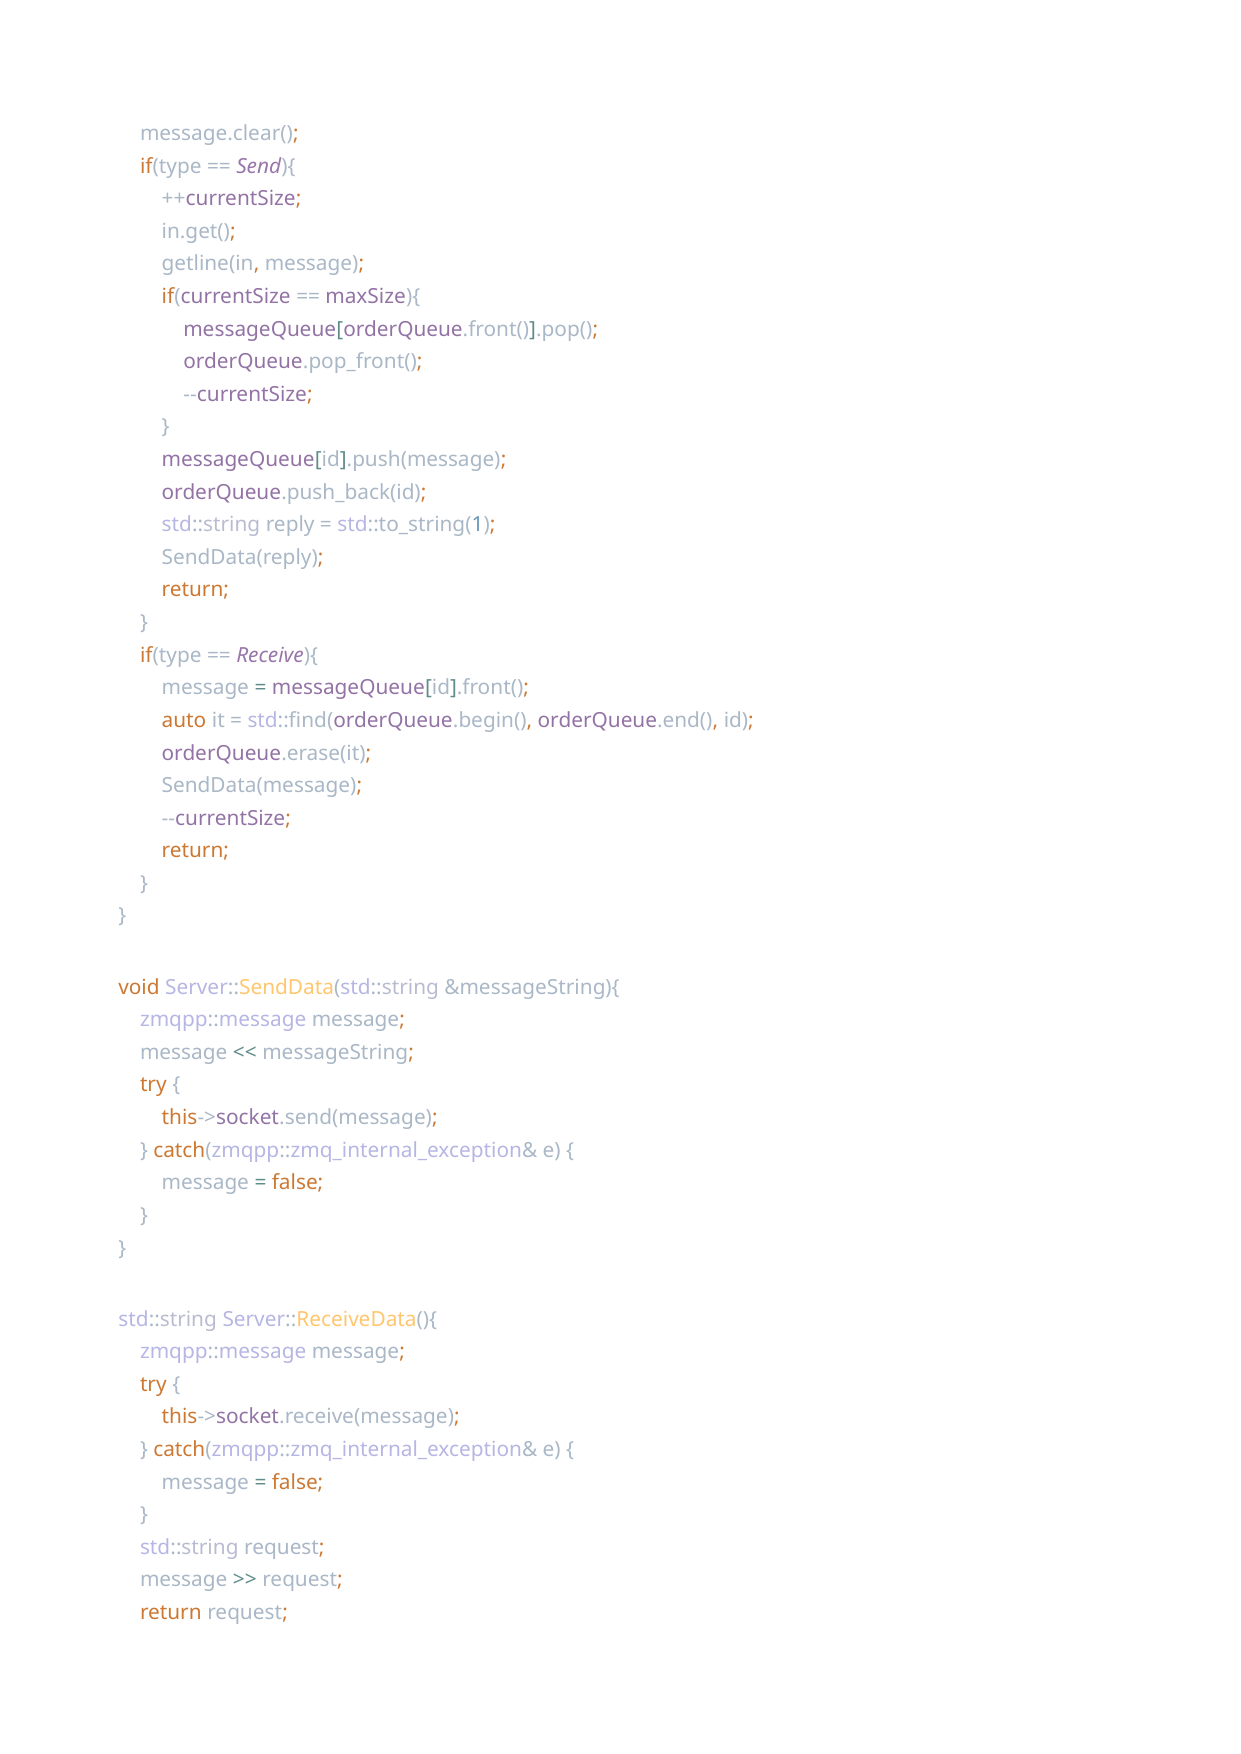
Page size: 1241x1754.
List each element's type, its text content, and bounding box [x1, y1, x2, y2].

text message.clear(); if(type == Send){ ++currentSize; in.get(); getline(in, message); if(currentSize == maxSize){ messageQueue[orderQueue.front()].pop(); orderQueue.pop_front(); --currentSize; } messageQueue[id].push(message); orderQueue.push_back(id); std::string reply = std::to_string(1); SendData(reply); return; } if(type == Receive){ message = messageQueue[id].front(); auto it = std::find(orderQueue.begin(), orderQueue.end(), id); orderQueue.erase(it); SendData(message); --currentSize; return; } } void Server::SendData(std::string &messageString){ zmqpp::message message; message << messageString; try { this->socket.send(message); } catch(zmqpp::zmq_internal_exception& e) { message = false; } } std::string Server::ReceiveData(){ zmqpp::message message; try { this->socket.receive(message); } catch(zmqpp::zmq_internal_exception& e) { message = false; } std::string request; message >> request; return request; [118, 118, 1122, 1626]
